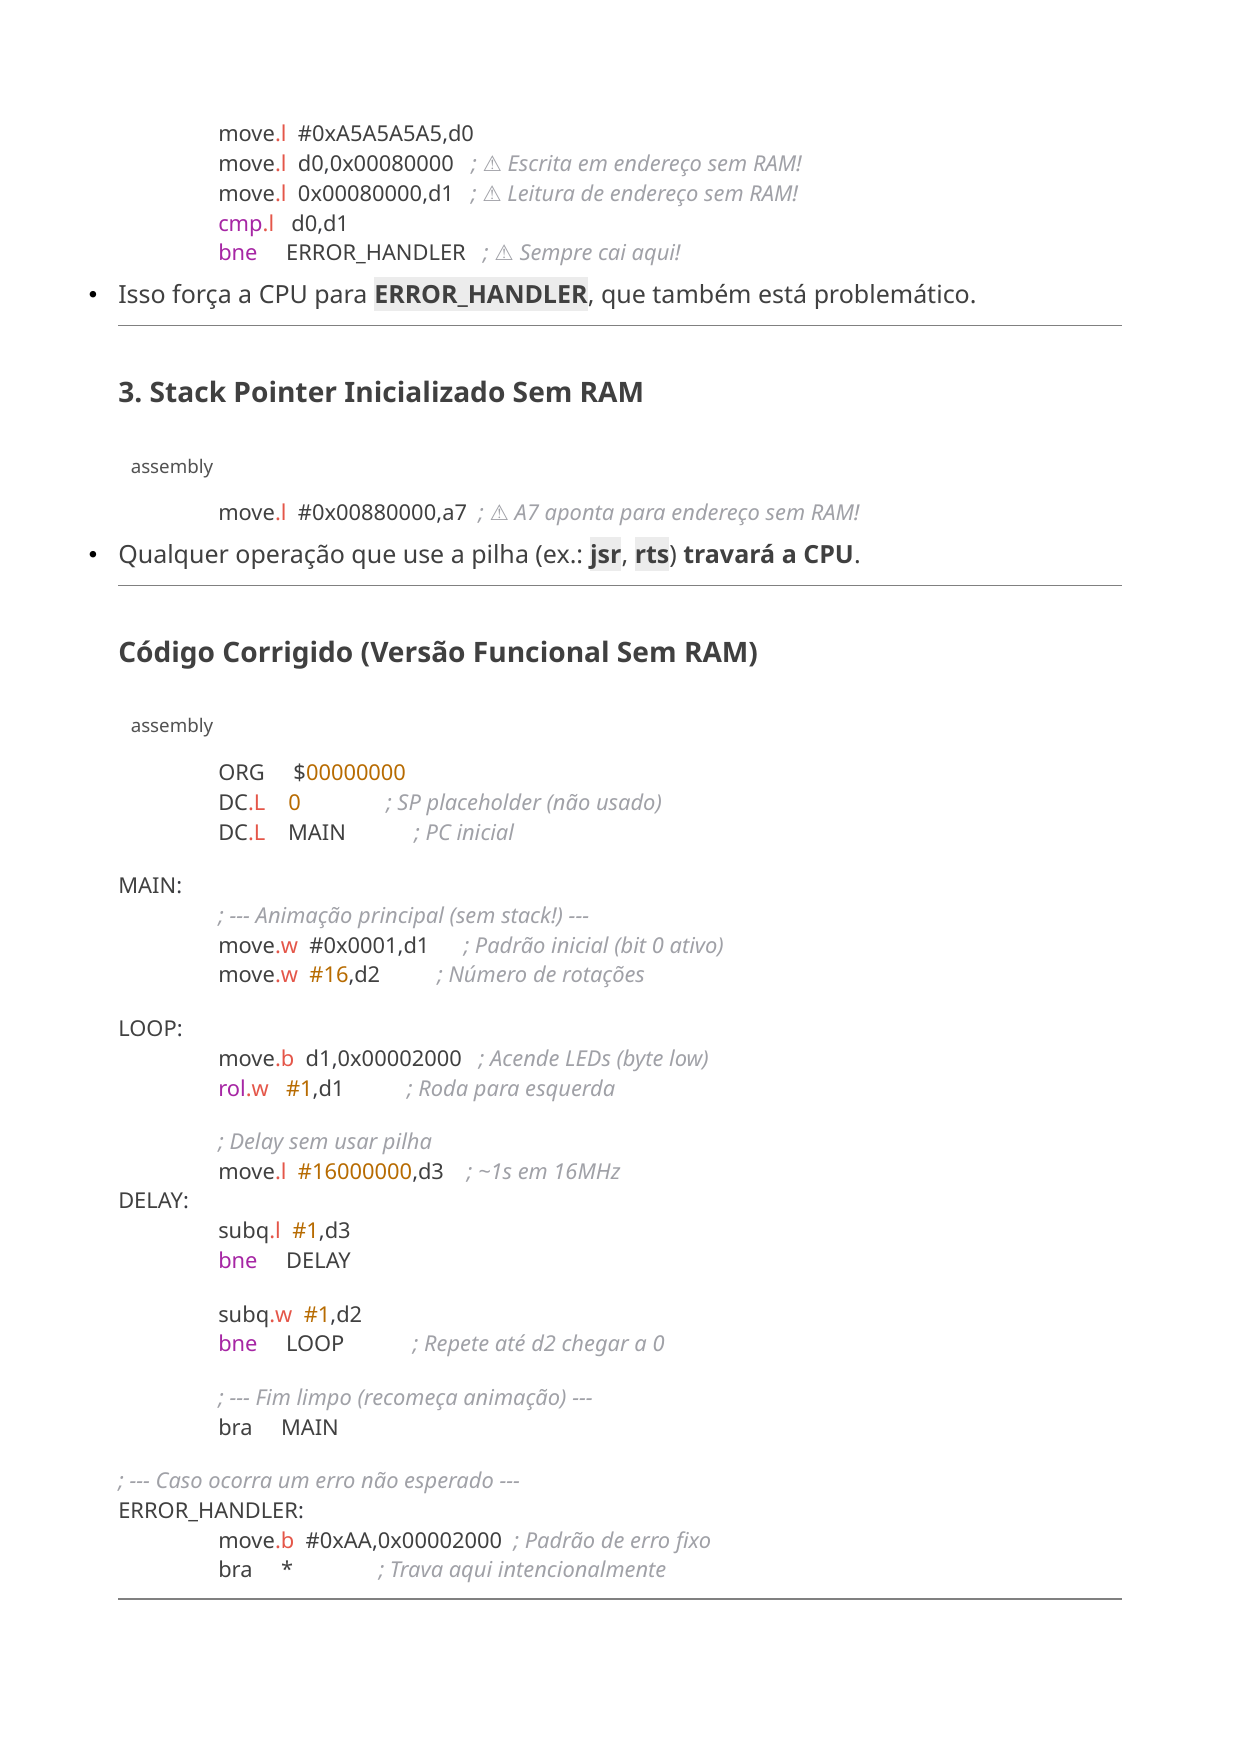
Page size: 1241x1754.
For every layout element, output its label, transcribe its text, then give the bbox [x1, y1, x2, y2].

text MAIN: [118, 870, 1122, 900]
text move.b d1,0x00002000 ; Acende LEDs (byte low) [118, 1043, 1122, 1072]
subtitle 3. Stack Pointer Inicializado Sem RAM [118, 372, 1122, 411]
text move.l #16000000,d3 ; ~1s em 16MHz [118, 1156, 1122, 1186]
text ERROR_HANDLER: [118, 1495, 1122, 1524]
subtitle Código Corrigido (Versão Funcional Sem RAM) [118, 632, 1122, 671]
text move.l 0x00080000,d1 ; ⚠️ Leitura de endereço sem RAM! [118, 178, 1122, 207]
text LOOP: [118, 1013, 1122, 1043]
text move.l d0,0x00080000 ; ⚠️ Escrita em endereço sem RAM! [118, 148, 1122, 178]
text ORG $00000000 [118, 757, 1122, 787]
list Qualquer operação que use a pilha (ex.: jsr, rts) travará a CPU. [118, 527, 1122, 571]
text bne DELAY [118, 1245, 1122, 1275]
text ; Delay sem usar pilha [118, 1126, 1122, 1156]
list Isso força a CPU para ERROR_HANDLER, que também está problemático. [118, 267, 1122, 311]
text move.w #0x0001,d1 ; Padrão inicial (bit 0 ativo) [118, 930, 1122, 959]
text move.l #0x00880000,a7 ; ⚠️ A7 aponta para endereço sem RAM! [118, 497, 1122, 527]
text ; --- Caso ocorra um erro não esperado --- [118, 1465, 1122, 1495]
text DC.L MAIN ; PC inicial [118, 817, 1122, 846]
text cmp.l d0,d1 [118, 207, 1122, 237]
text subq.w #1,d2 [118, 1298, 1122, 1328]
text move.w #16,d2 ; Número de rotações [118, 959, 1122, 989]
text bra MAIN [118, 1412, 1122, 1441]
text assembly [131, 710, 1122, 738]
text assembly [131, 450, 1122, 478]
text rol.w #1,d1 ; Roda para esquerda [118, 1072, 1122, 1102]
text ; --- Animação principal (sem stack!) --- [118, 900, 1122, 930]
text DELAY: [118, 1186, 1122, 1215]
text move.l #0xA5A5A5A5,d0 [118, 118, 1122, 148]
text DC.L 0 ; SP placeholder (não usado) [118, 787, 1122, 817]
text subq.l #1,d3 [118, 1215, 1122, 1245]
text ; --- Fim limpo (recomeça animação) --- [118, 1382, 1122, 1412]
text move.b #0xAA,0x00002000 ; Padrão de erro fixo [118, 1524, 1122, 1554]
text bne LOOP ; Repete até d2 chegar a 0 [118, 1328, 1122, 1358]
text bra * ; Trava aqui intencionalmente [118, 1554, 1122, 1584]
text bne ERROR_HANDLER ; ⚠️ Sempre cai aqui! [118, 237, 1122, 267]
